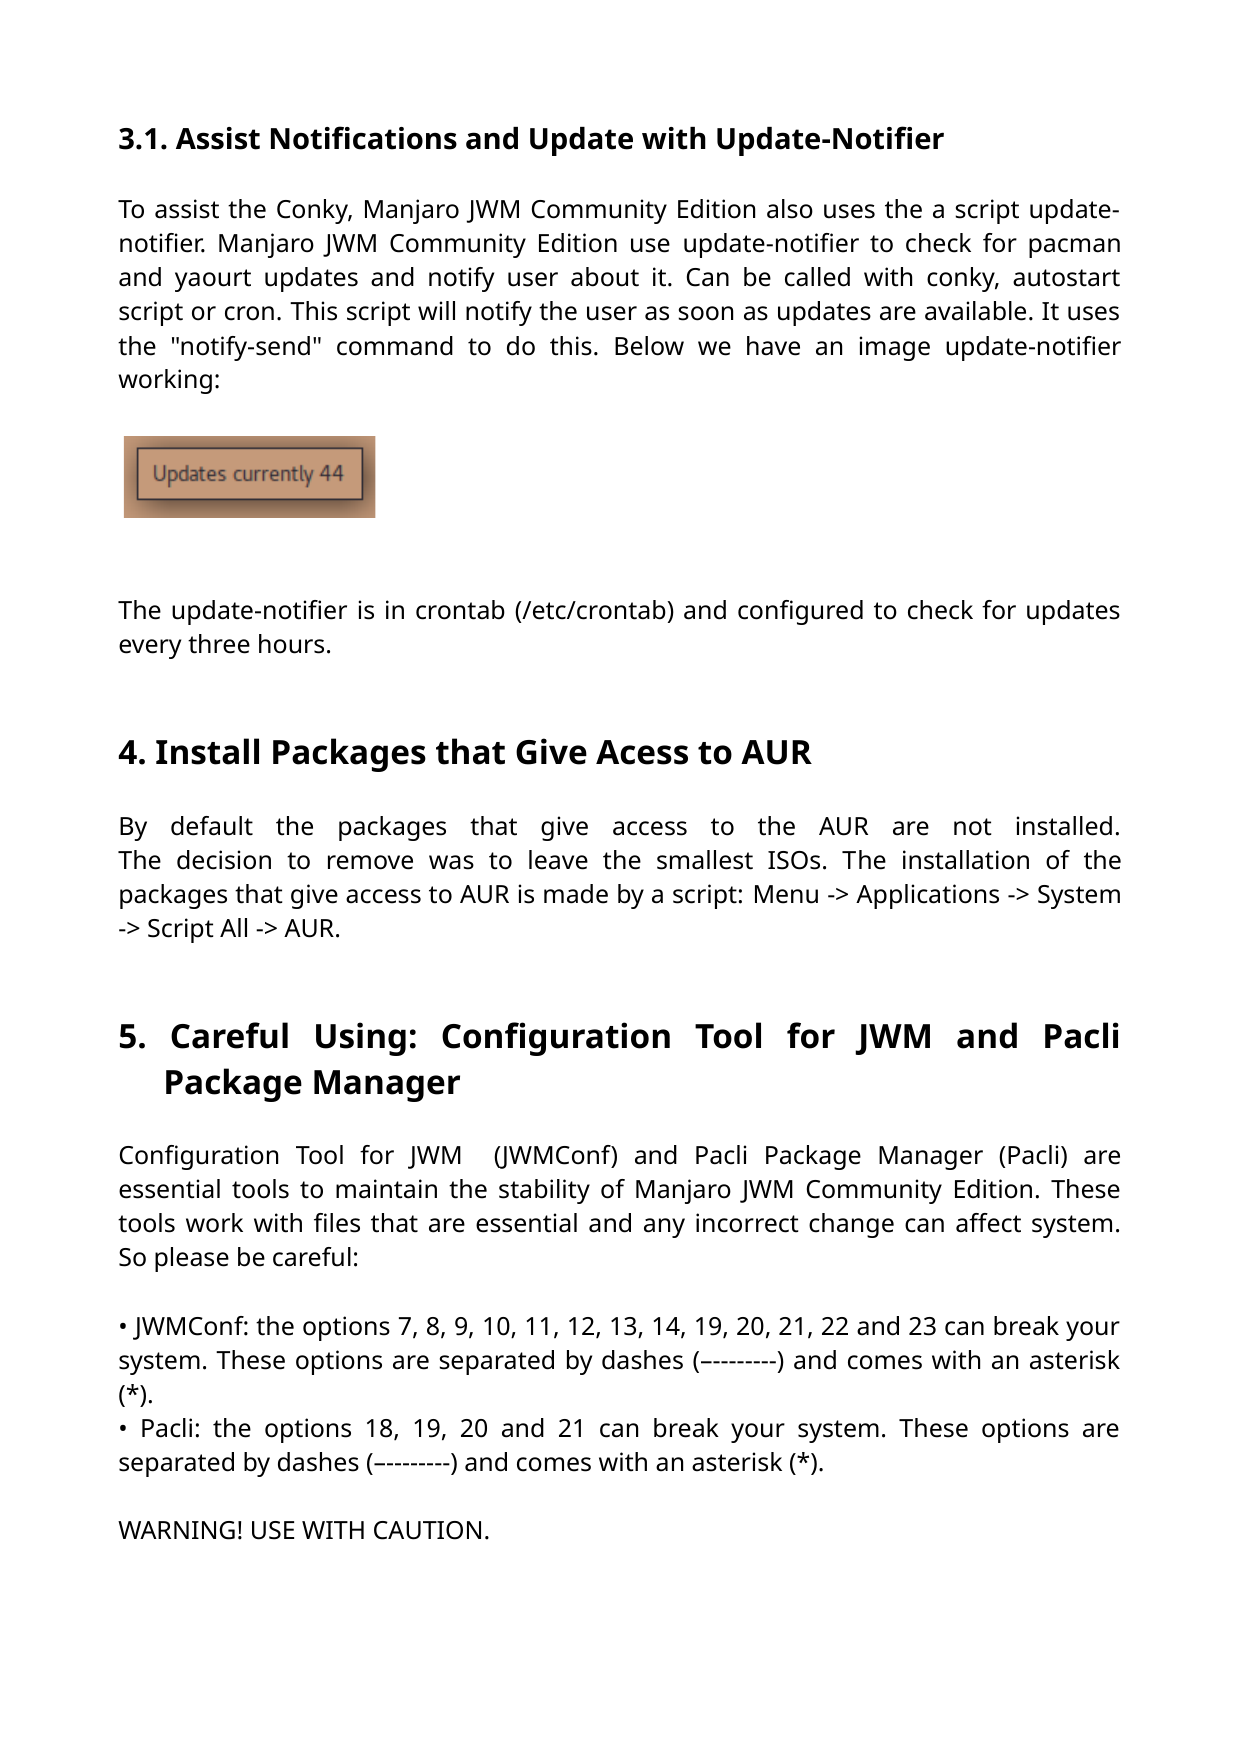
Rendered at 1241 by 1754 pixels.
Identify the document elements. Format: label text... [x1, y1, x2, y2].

subtitle 4. Install Packages that Give Acess to AUR [118, 729, 1122, 774]
picture [123, 436, 376, 518]
text • JWMConf: the options 7, 8, 9, 10, 11, 12, 13, 14, 19, 20, 21, 22 and 23 can break your system. These options are separated by dashes (–--------) and comes with an asterisk (*). [118, 1308, 1122, 1410]
text WARNING! USE WITH CAUTION. [118, 1513, 1122, 1547]
table_header [118, 430, 1122, 525]
text The update-notifier is in crontab (/etc/crontab) and configured to check for updates every three hours. [118, 593, 1122, 661]
subtitle 5. Careful Using: Configuration Tool for JWM and Pacli Package Manager [118, 1013, 1122, 1104]
subtitle 3.1. Assist Notifications and Update with Update-Notifier [118, 118, 1122, 158]
text • Pacli: the options 18, 19, 20 and 21 can break your system. These options are separated by dashes (–--------) and comes with an asterisk (*). [118, 1410, 1122, 1478]
text By default the packages that give access to the AUR are not installed. The decision to remove was to leave the smallest ISOs. The installation of the packages that give access to AUR is made by a script: Menu -> Applications -> System -> Script All -> AUR. [118, 809, 1122, 945]
text To assist the Conky, Manjaro JWM Community Edition also uses the a script update-notifier. Manjaro JWM Community Edition use update-notifier to check for pacman and yaourt updates and notify user about it. Can be called with conky, autostart script or cron. This script will notify the user as soon as updates are available. It uses the "notify-send" command to do this. Below we have an image update-notifier working: [118, 192, 1122, 396]
text Configuration Tool for JWM (JWMConf) and Pacli Package Manager (Pacli) are essential tools to maintain the stability of Manjaro JWM Community Edition. These tools work with files that are essential and any incorrect change can affect system. So please be careful: [118, 1138, 1122, 1274]
